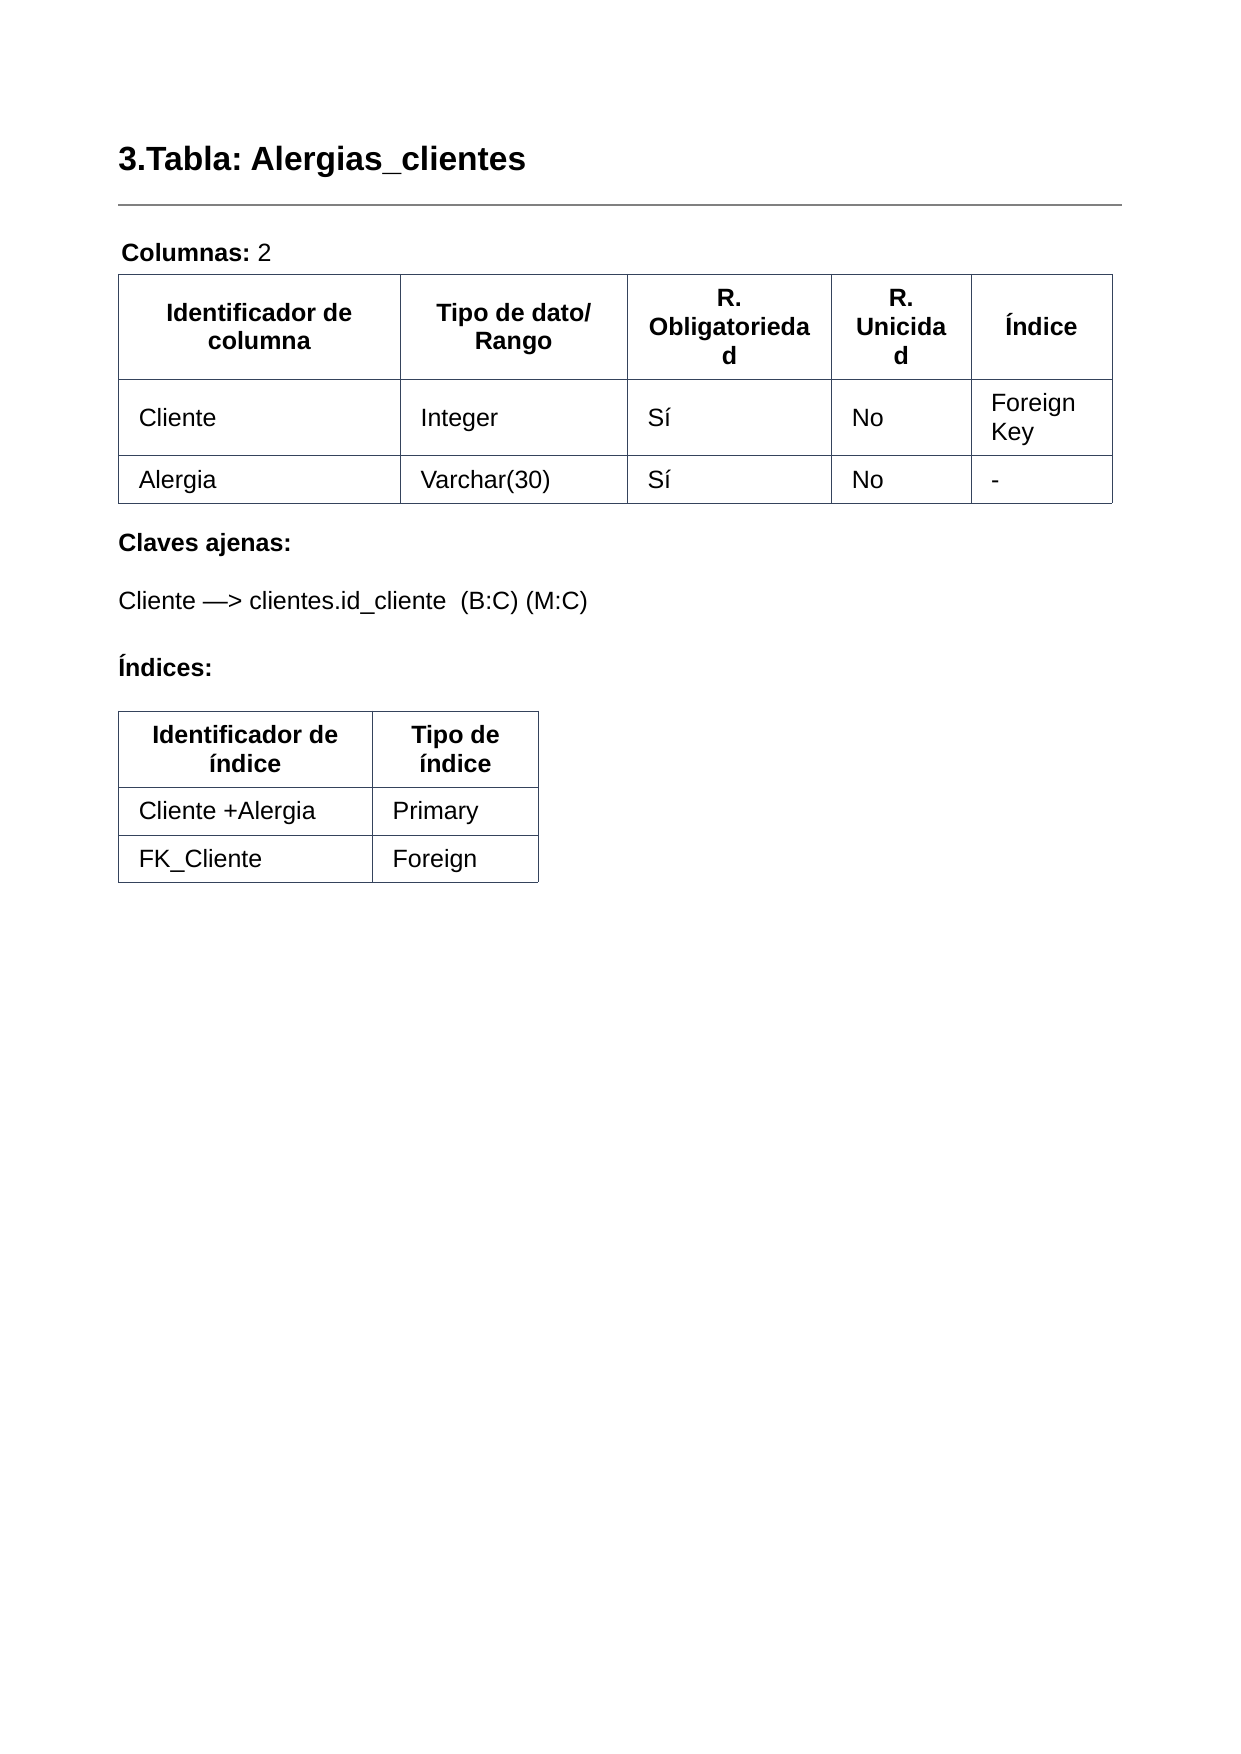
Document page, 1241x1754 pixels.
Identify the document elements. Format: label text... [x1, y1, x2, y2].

text Índices: [118, 652, 1122, 681]
table_cell FK_Cliente [119, 836, 372, 882]
table_cell Integer [401, 380, 627, 455]
table_cell Cliente [119, 380, 400, 455]
table_cell Primary [373, 788, 538, 834]
table_header R. Unicidad [832, 275, 971, 379]
table_header Tipo de dato/ Rango [401, 275, 627, 379]
table_header Identificador de índice [119, 712, 372, 787]
table_cell Varchar(30) [401, 456, 627, 503]
text Cliente —> clientes.id_cliente (B:C) (M:C) [118, 586, 1122, 614]
text Claves ajenas: [118, 528, 1122, 557]
text Columnas: 2 [121, 237, 1119, 266]
table_header Identificador de columna [119, 275, 400, 379]
table_header Tipo de índice [373, 712, 538, 787]
table_cell Sí [628, 380, 831, 455]
table_header R. Obligatoriedad [628, 275, 831, 379]
table_cell No [832, 380, 971, 455]
subtitle 3.Tabla: Alergias_clientes [118, 139, 1122, 178]
table_cell No [832, 456, 971, 503]
table_cell - [972, 456, 1112, 503]
table_cell Cliente +Alergia [119, 788, 372, 834]
table_cell Sí [628, 456, 831, 503]
table_cell Foreign [373, 836, 538, 882]
table_cell Foreign Key [972, 380, 1112, 455]
table_header Índice [972, 275, 1112, 379]
table_cell Alergia [119, 456, 400, 503]
